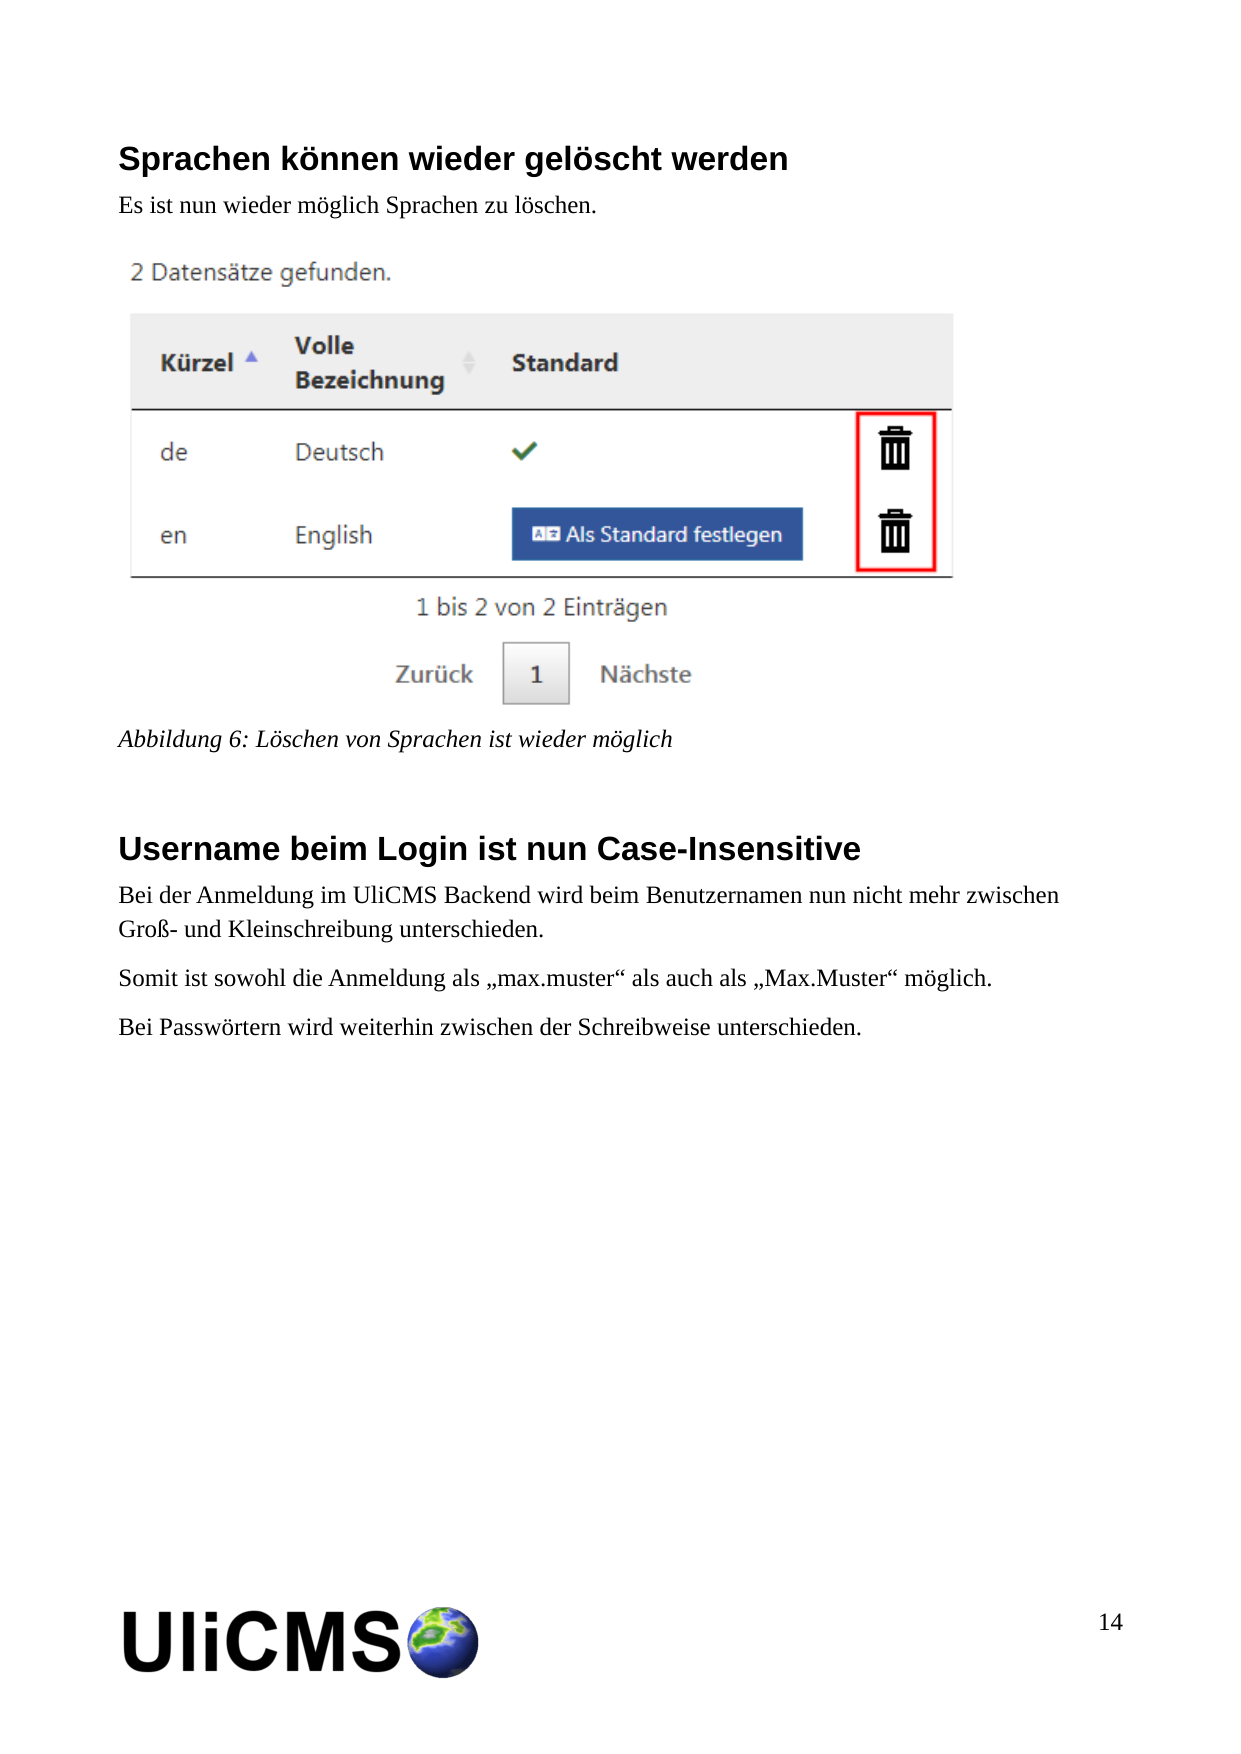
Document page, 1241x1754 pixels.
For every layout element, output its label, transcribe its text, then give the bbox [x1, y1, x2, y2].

text Somit ist sowohl die Anmeldung als „max.muster“ als auch als „Max.Muster“ möglich. [118, 963, 1123, 992]
text Abbildung 6: Löschen von Sprachen ist wieder möglich [118, 719, 965, 753]
text Bei Passwörtern wird weiterhin zwischen der Schreibweise unterschieden. [118, 1012, 1123, 1041]
subtitle Username beim Login ist nun Case-Insensitive [118, 829, 1123, 867]
subtitle Sprachen können wieder gelöscht werden [118, 139, 1123, 178]
picture [118, 251, 965, 719]
text Es ist nun wieder möglich Sprachen zu löschen. [118, 190, 1123, 219]
text Bei der Anmeldung im UliCMS Backend wird beim Benutzernamen nun nicht mehr zwischen Groß- und Kleinschreibung unterschieden. [118, 880, 1123, 943]
picture [118, 1607, 479, 1681]
